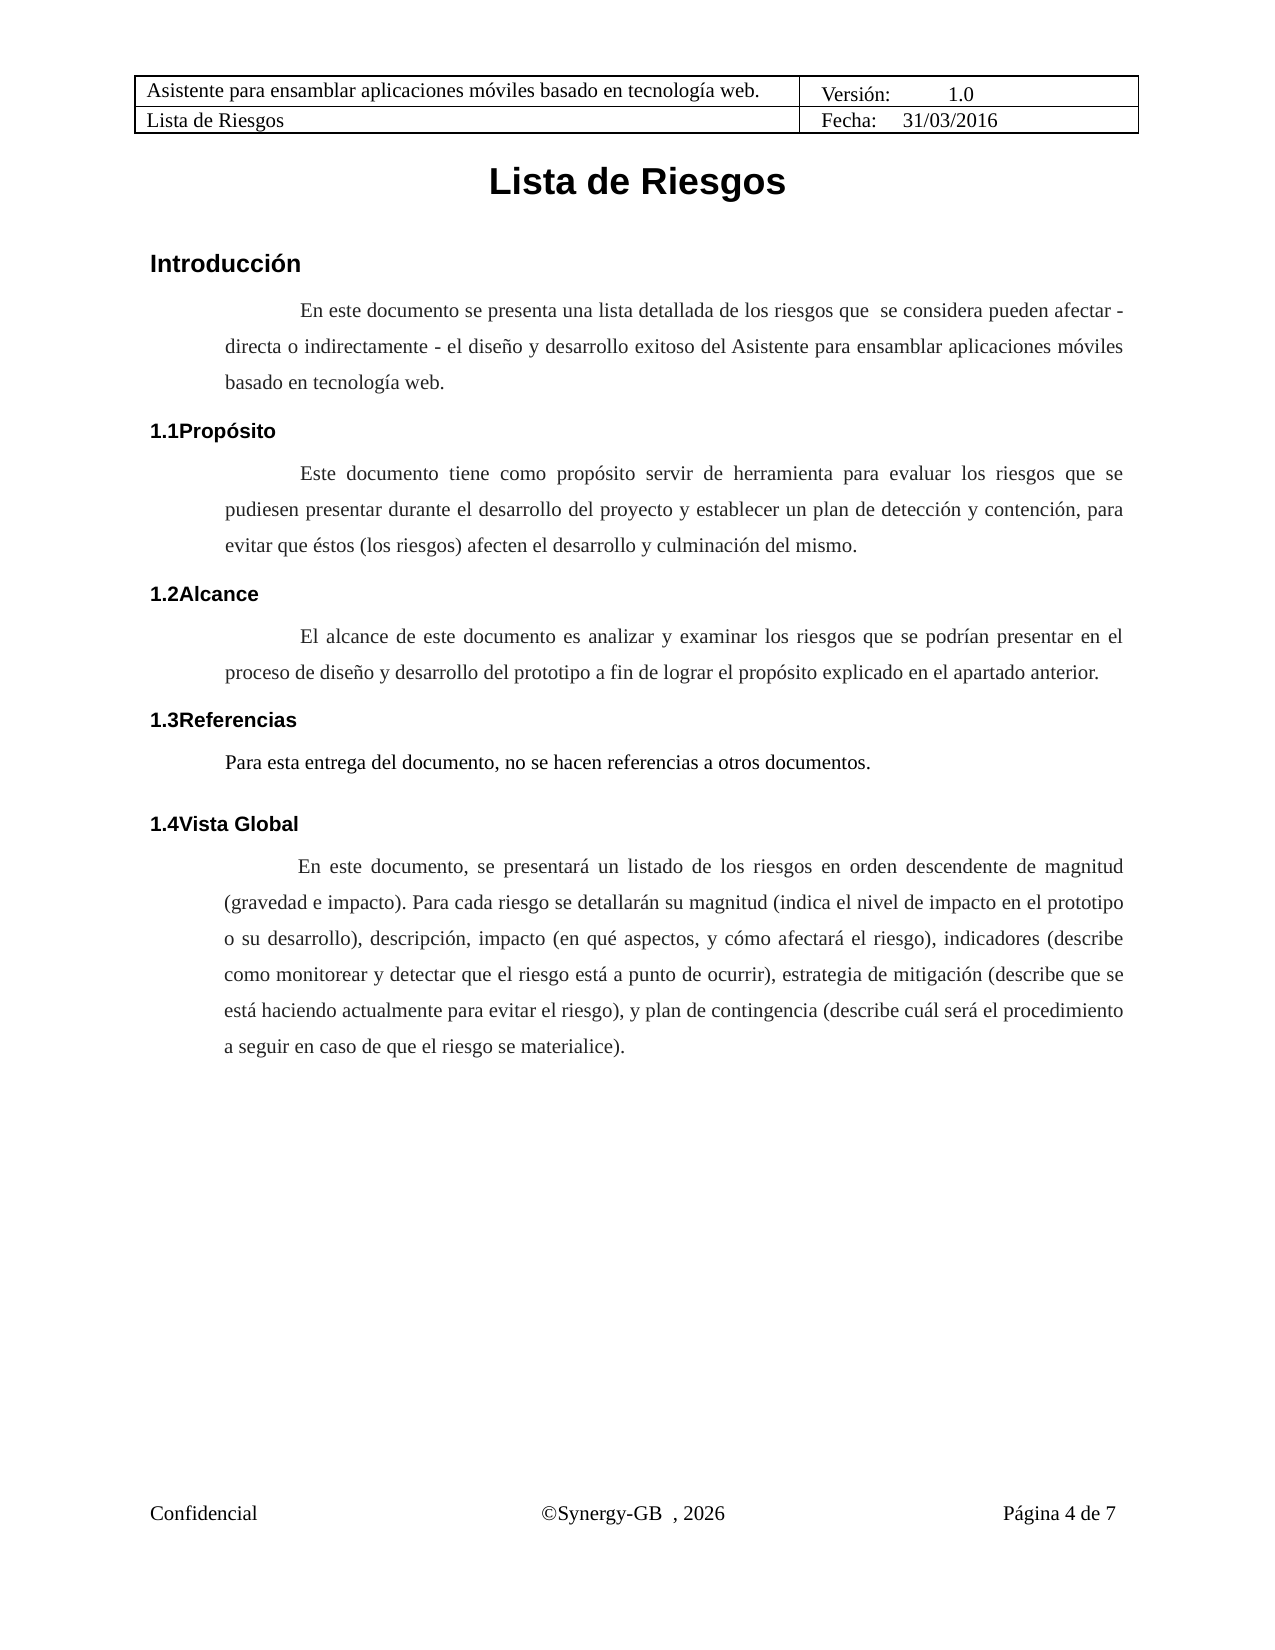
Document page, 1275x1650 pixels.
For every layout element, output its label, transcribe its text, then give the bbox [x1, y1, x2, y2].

subtitle Referencias [150, 708, 1125, 732]
text En este documento, se presentará un listado de los riesgos en orden descendente de magnitud (gravedad e impacto). Para cada riesgo se detallarán su magnitud (indica el nivel de impacto en el prototipo o su desarrollo), descripción, impacto (en qué aspectos, y cómo afectará el riesgo), indicadores (describe como monitorear y detectar que el riesgo está a punto de ocurrir), estrategia de mitigación (describe que se está haciendo actualmente para evitar el riesgo), y plan de contingencia (describe cuál será el procedimiento a seguir en caso de que el riesgo se materialice). [224, 853, 1125, 1058]
text El alcance de este documento es analizar y examinar los riesgos que se podrían presentar en el proceso de diseño y desarrollo del prototipo a fin de lograr el propósito explicado en el apartado anterior. [225, 623, 1125, 684]
text En este documento se presenta una lista detallada de los riesgos que se considera pueden afectar - directa o indirectamente - el diseño y desarrollo exitoso del Asistente para ensamblar aplicaciones móviles basado en tecnología web. [225, 298, 1125, 394]
subtitle Lista de Riesgos [150, 159, 1125, 202]
text Para esta entrega del documento, no se hacen referencias a otros documentos. [150, 750, 1125, 774]
text Este documento tiene como propósito servir de herramienta para evaluar los riesgos que se pudiesen presentar durante el desarrollo del proyecto y establecer un plan de detección y contención, para evitar que éstos (los riesgos) afecten el desarrollo y culminación del mismo. [225, 461, 1125, 557]
subtitle Introducción [150, 248, 1125, 277]
subtitle Vista Global [150, 811, 1125, 835]
subtitle Propósito [150, 418, 1125, 442]
subtitle Alcance [150, 581, 1125, 605]
